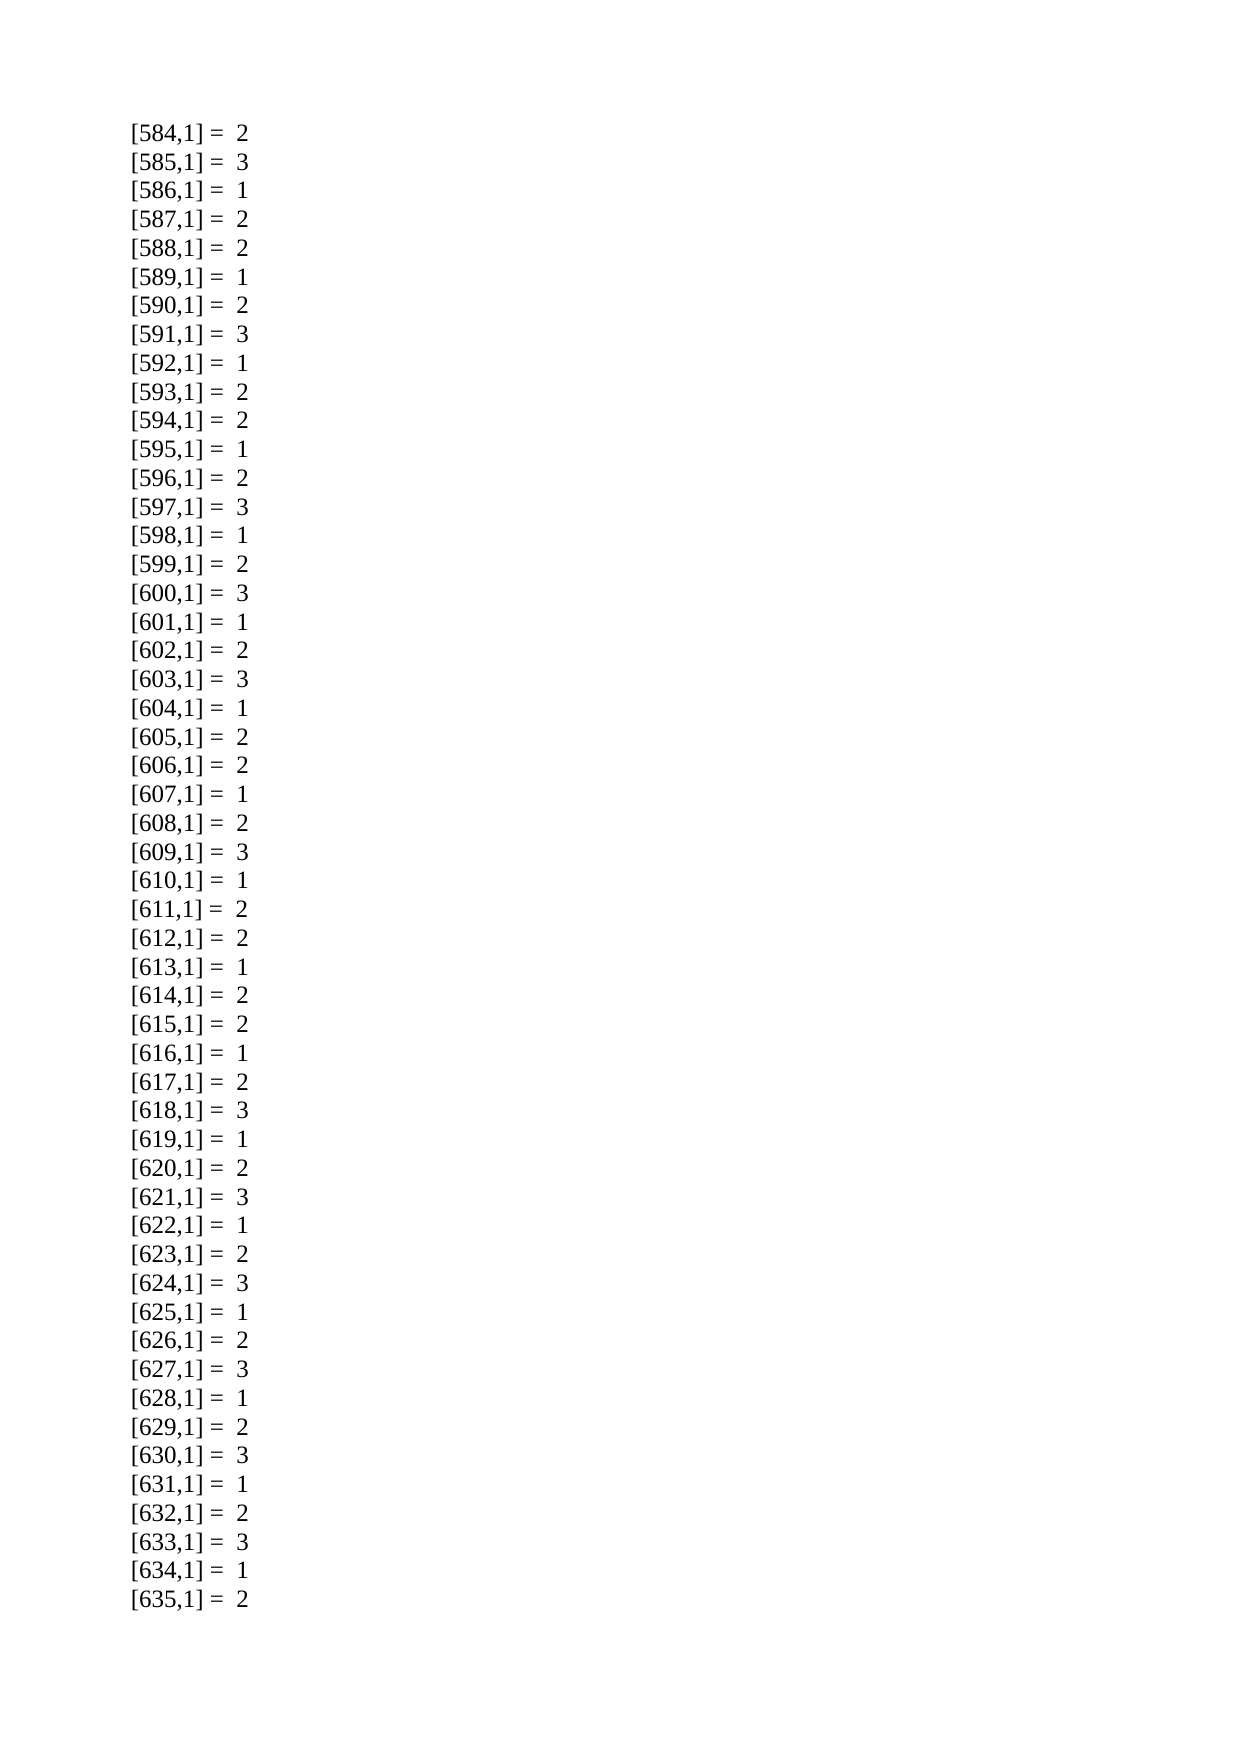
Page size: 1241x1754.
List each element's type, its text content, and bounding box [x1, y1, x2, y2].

text [627,1] = 3 [118, 1354, 1122, 1383]
text [610,1] = 1 [118, 866, 1122, 894]
text [630,1] = 3 [118, 1441, 1122, 1469]
text [599,1] = 2 [118, 549, 1122, 578]
text [613,1] = 1 [118, 952, 1122, 981]
text [626,1] = 2 [118, 1326, 1122, 1354]
text [634,1] = 1 [118, 1556, 1122, 1584]
text [605,1] = 2 [118, 722, 1122, 751]
text [623,1] = 2 [118, 1239, 1122, 1268]
text [586,1] = 1 [118, 176, 1122, 204]
text [606,1] = 2 [118, 751, 1122, 779]
text [619,1] = 1 [118, 1124, 1122, 1153]
text [588,1] = 2 [118, 233, 1122, 262]
text [592,1] = 1 [118, 348, 1122, 377]
text [609,1] = 3 [118, 837, 1122, 866]
text [632,1] = 2 [118, 1498, 1122, 1527]
text [597,1] = 3 [118, 492, 1122, 521]
text [614,1] = 2 [118, 981, 1122, 1009]
text [622,1] = 1 [118, 1211, 1122, 1239]
text [595,1] = 1 [118, 434, 1122, 463]
text [629,1] = 2 [118, 1412, 1122, 1441]
text [617,1] = 2 [118, 1067, 1122, 1096]
text [585,1] = 3 [118, 147, 1122, 176]
text [604,1] = 1 [118, 693, 1122, 722]
text [594,1] = 2 [118, 406, 1122, 434]
text [587,1] = 2 [118, 204, 1122, 233]
text [590,1] = 2 [118, 291, 1122, 319]
text [603,1] = 3 [118, 664, 1122, 693]
text [624,1] = 3 [118, 1268, 1122, 1297]
text [584,1] = 2 [118, 118, 1122, 147]
text [620,1] = 2 [118, 1153, 1122, 1182]
text [633,1] = 3 [118, 1527, 1122, 1556]
text [631,1] = 1 [118, 1469, 1122, 1498]
text [621,1] = 3 [118, 1182, 1122, 1211]
text [635,1] = 2 [118, 1584, 1122, 1613]
text [601,1] = 1 [118, 607, 1122, 636]
text [591,1] = 3 [118, 319, 1122, 348]
text [596,1] = 2 [118, 463, 1122, 492]
text [600,1] = 3 [118, 578, 1122, 607]
text [612,1] = 2 [118, 923, 1122, 952]
text [618,1] = 3 [118, 1096, 1122, 1124]
text [602,1] = 2 [118, 636, 1122, 664]
text [628,1] = 1 [118, 1383, 1122, 1412]
text [589,1] = 1 [118, 262, 1122, 291]
text [616,1] = 1 [118, 1038, 1122, 1067]
text [611,1] = 2 [118, 894, 1122, 923]
text [608,1] = 2 [118, 808, 1122, 837]
text [625,1] = 1 [118, 1297, 1122, 1326]
text [598,1] = 1 [118, 521, 1122, 549]
text [615,1] = 2 [118, 1009, 1122, 1038]
text [593,1] = 2 [118, 377, 1122, 406]
text [607,1] = 1 [118, 779, 1122, 808]
